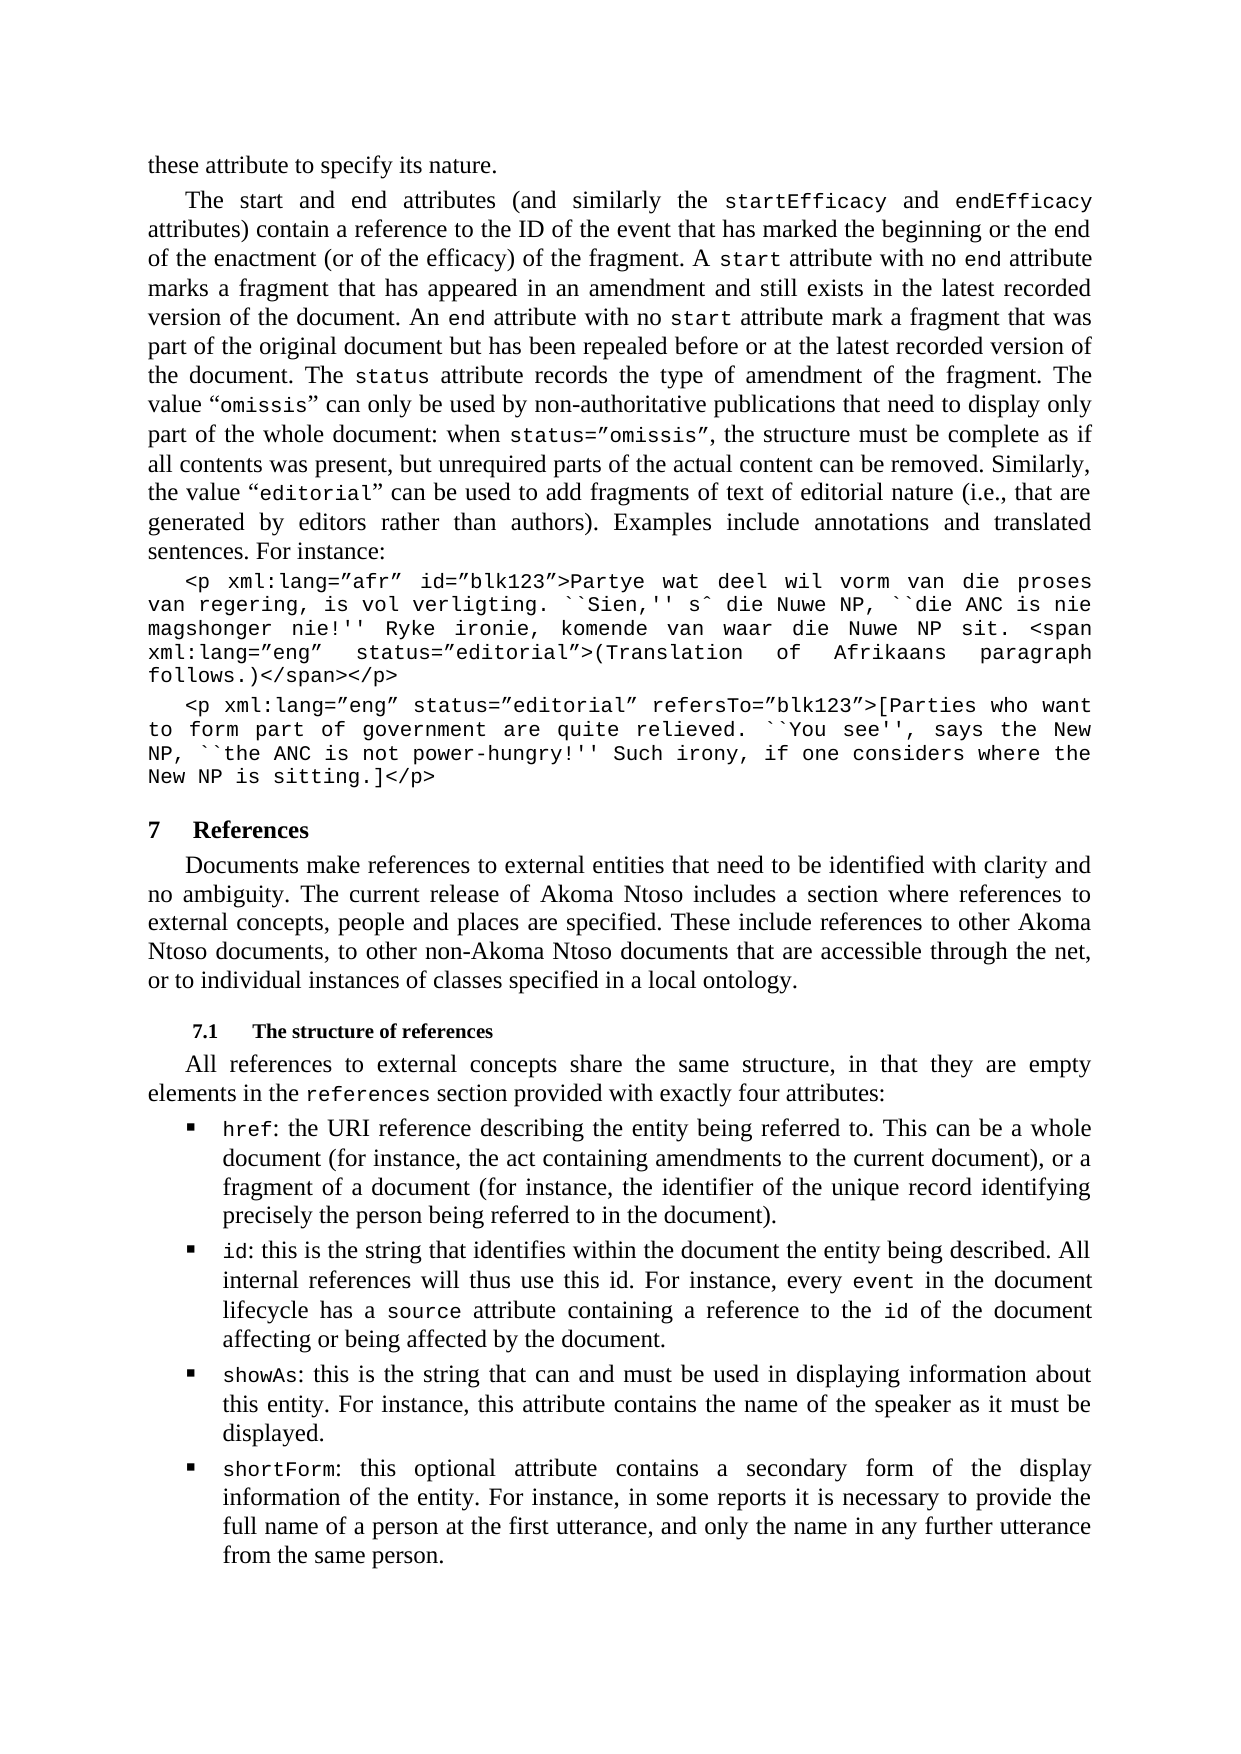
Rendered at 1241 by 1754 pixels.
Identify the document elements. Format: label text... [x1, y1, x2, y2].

text The start and end attributes (and similarly the startEfficacy and endEfficacy attributes) contain a reference to the ID of the event that has marked the beginning or the end of the enactment (or of the efficacy) of the fragment. A start attribute with no end attribute marks a fragment that has appeared in an amendment and still exists in the latest recorded version of the document. An end attribute with no start attribute mark a fragment that was part of the original document but has been repealed before or at the latest recorded version of the document. The status attribute records the type of amendment of the fragment. The value “omissis” can only be used by non-authoritative publications that need to display only part of the whole document: when status=”omissis”, the structure must be complete as if all contents was present, but unrequired parts of the actual content can be removed. Similarly, the value “editorial” can be used to add fragments of text of editorial nature (i.e., that are generated by editors rather than authors). Examples include annotations and translated sentences. For instance: [148, 185, 1092, 564]
text these attribute to specify its nature. [148, 150, 1092, 179]
text <p xml:lang=”afr” id=”blk123”>Partye wat deel wil vorm van die proses van regering, is vol verligting. ``Sien,'' sˆ die Nuwe NP, ``die ANC is nie magshonger nie!'' Ryke ironie, komende van waar die Nuwe NP sit. <span xml:lang=”eng” status=”editorial”>(Translation of Afrikaans paragraph follows.)</span></p> [148, 571, 1092, 689]
text <p xml:lang=”eng” status=”editorial” refersTo=”blk123”>[Parties who want to form part of government are quite relieved. ``You see'', says the New NP, ``the ANC is not power-hungry!'' Such irony, if one considers where the New NP is sitting.]</p> [148, 695, 1092, 790]
list shortForm: this optional attribute contains a secondary form of the display information of the entity. For instance, in some reports it is necessary to provide the full name of a person at the first utterance, and only the name in any further utterance from the same person. [185, 1453, 1092, 1568]
list showAs: this is the string that can and must be used in displaying information about this entity. For instance, this attribute contains the name of the speaker as it must be displayed. [185, 1359, 1092, 1446]
list id: this is the string that identifies within the document the entity being described. All internal references will thus use this id. For instance, every event in the document lifecycle has a source attribute containing a reference to the id of the document affecting or being affected by the document. [185, 1236, 1092, 1353]
subtitle References [148, 815, 1092, 844]
text Documents make references to external entities that need to be identified with clarity and no ambiguity. The current release of Akoma Ntoso includes a section where references to external concepts, people and places are specified. These include references to other Akoma Ntoso documents, to other non-Akoma Ntoso documents that are accessible through the net, or to individual instances of classes specified in a local ontology. [148, 850, 1092, 994]
text All references to external concepts share the same structure, in that they are empty elements in the references section provided with exactly four attributes: [148, 1049, 1092, 1107]
subtitle The structure of references [192, 1019, 1092, 1043]
list href: the URI reference describing the entity being referred to. This can be a whole document (for instance, the act containing amendments to the current document), or a fragment of a document (for instance, the identifier of the unique record identifying precisely the person being referred to in the document). [185, 1113, 1092, 1229]
